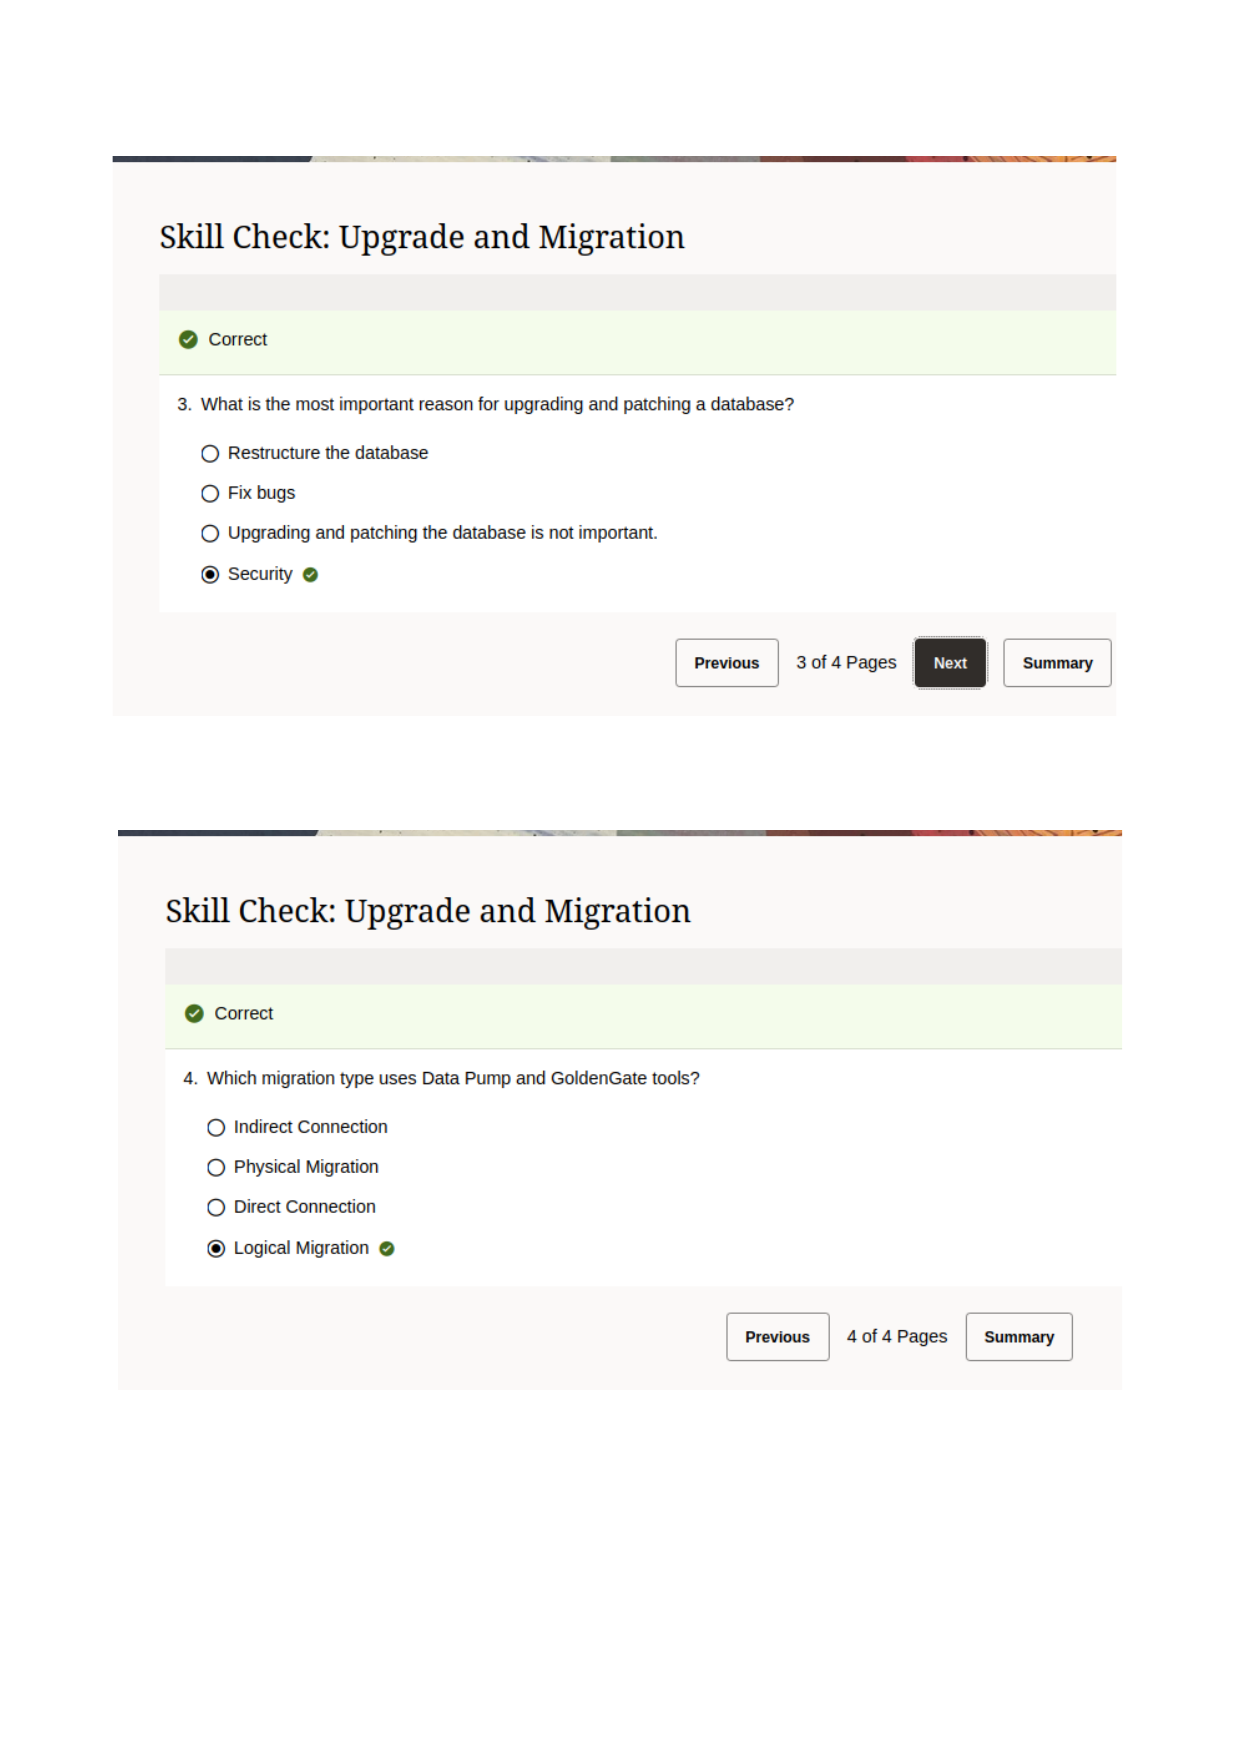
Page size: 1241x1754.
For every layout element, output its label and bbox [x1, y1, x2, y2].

picture [118, 830, 1123, 1390]
picture [112, 156, 1117, 716]
